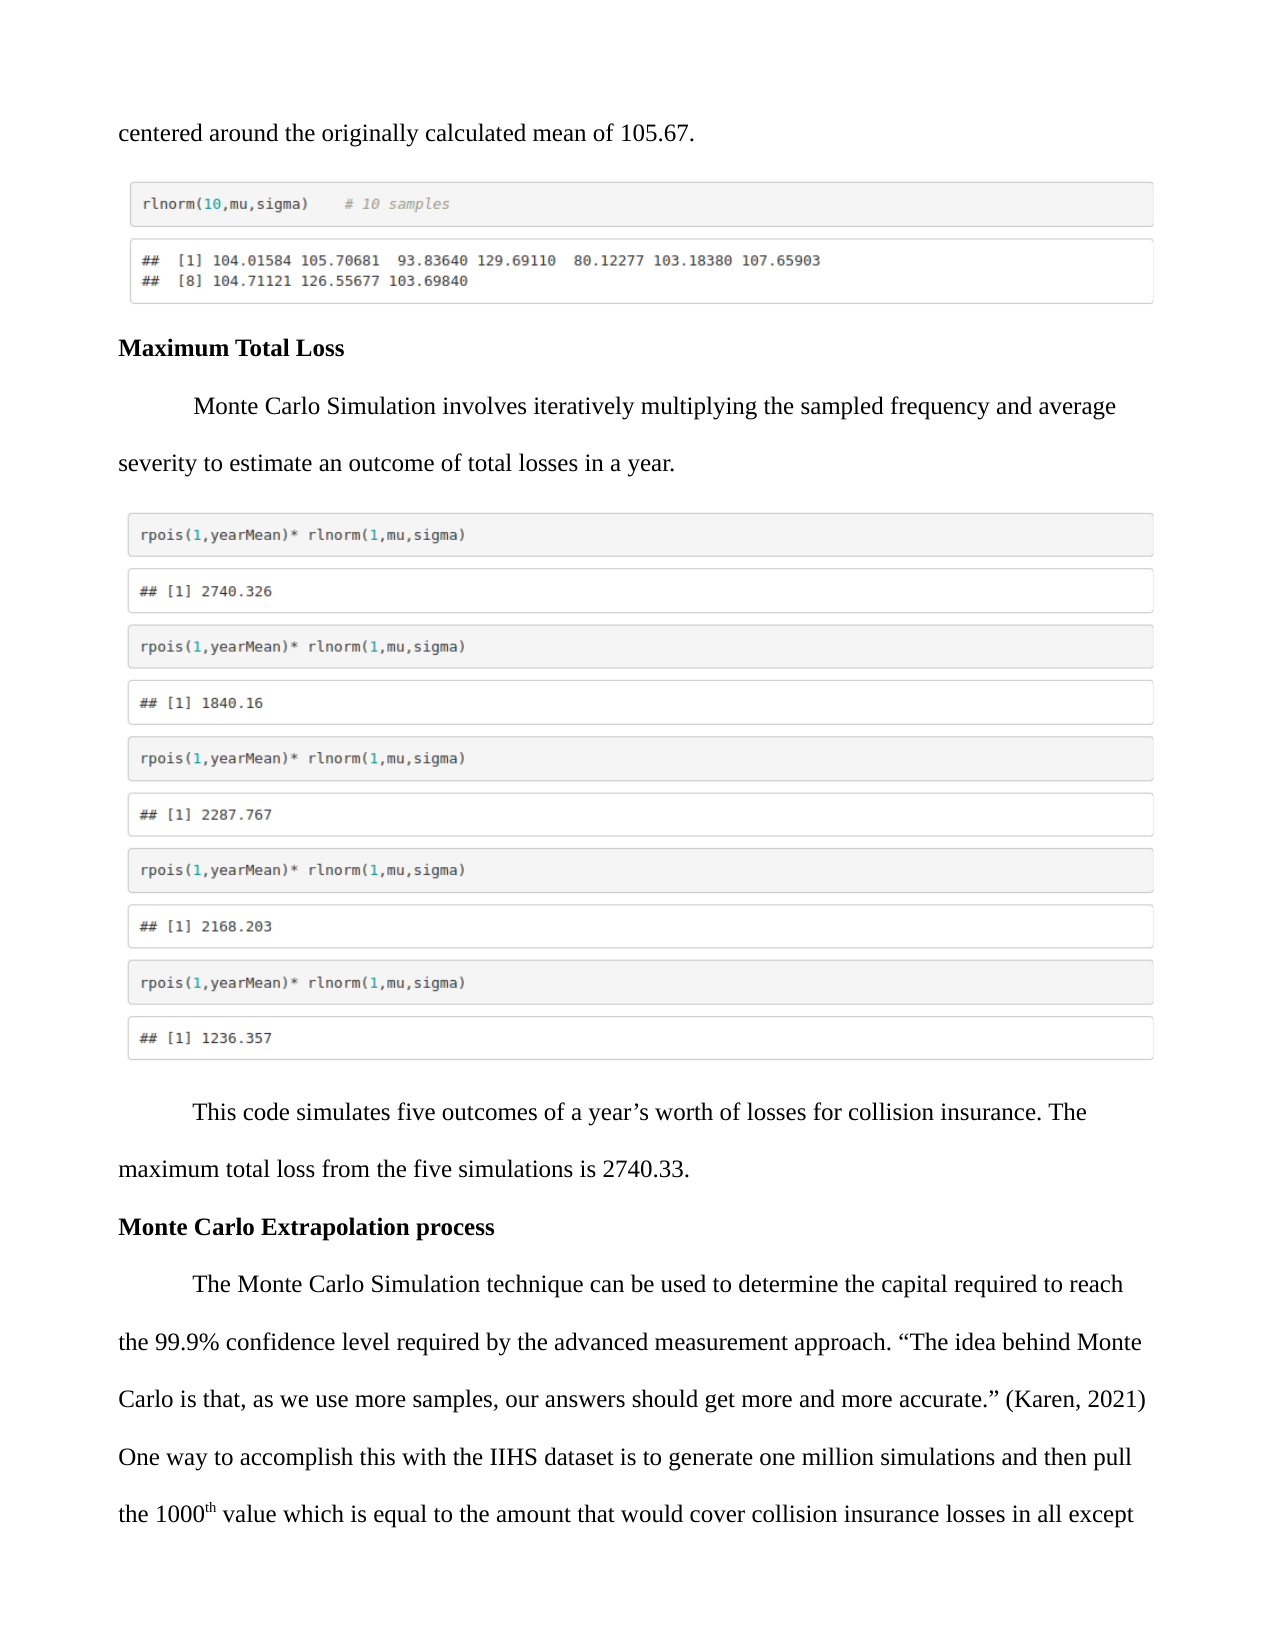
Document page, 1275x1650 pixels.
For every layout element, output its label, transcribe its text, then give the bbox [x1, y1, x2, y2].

list This code simulates five outcomes of a year’s worth of losses for collision insurance. The maximum total loss from the five simulations is 2740.33. [118, 506, 1157, 1183]
text The Monte Carlo Simulation technique can be used to determine the capital required to reach the 99.9% confidence level required by the advanced measurement approach. “The idea behind Monte Carlo is that, as we use more samples, our answers should get more and more accurate.” (Karen, 2021) One way to accomplish this with the IIHS dataset is to generate one million simulations and then pull the 1000th value which is equal to the amount that would cover collision insurance losses in all except [118, 1269, 1157, 1528]
picture [121, 175, 1154, 305]
list centered around the originally calculated mean of 105.67. [118, 118, 1157, 147]
list Maximum Total Loss [118, 176, 1157, 362]
list Monte Carlo Simulation involves iteratively multiplying the sampled frequency and average severity to estimate an outcome of total losses in a year. [118, 391, 1157, 477]
picture [121, 506, 1154, 1068]
list Monte Carlo Extrapolation process [118, 1212, 1157, 1241]
